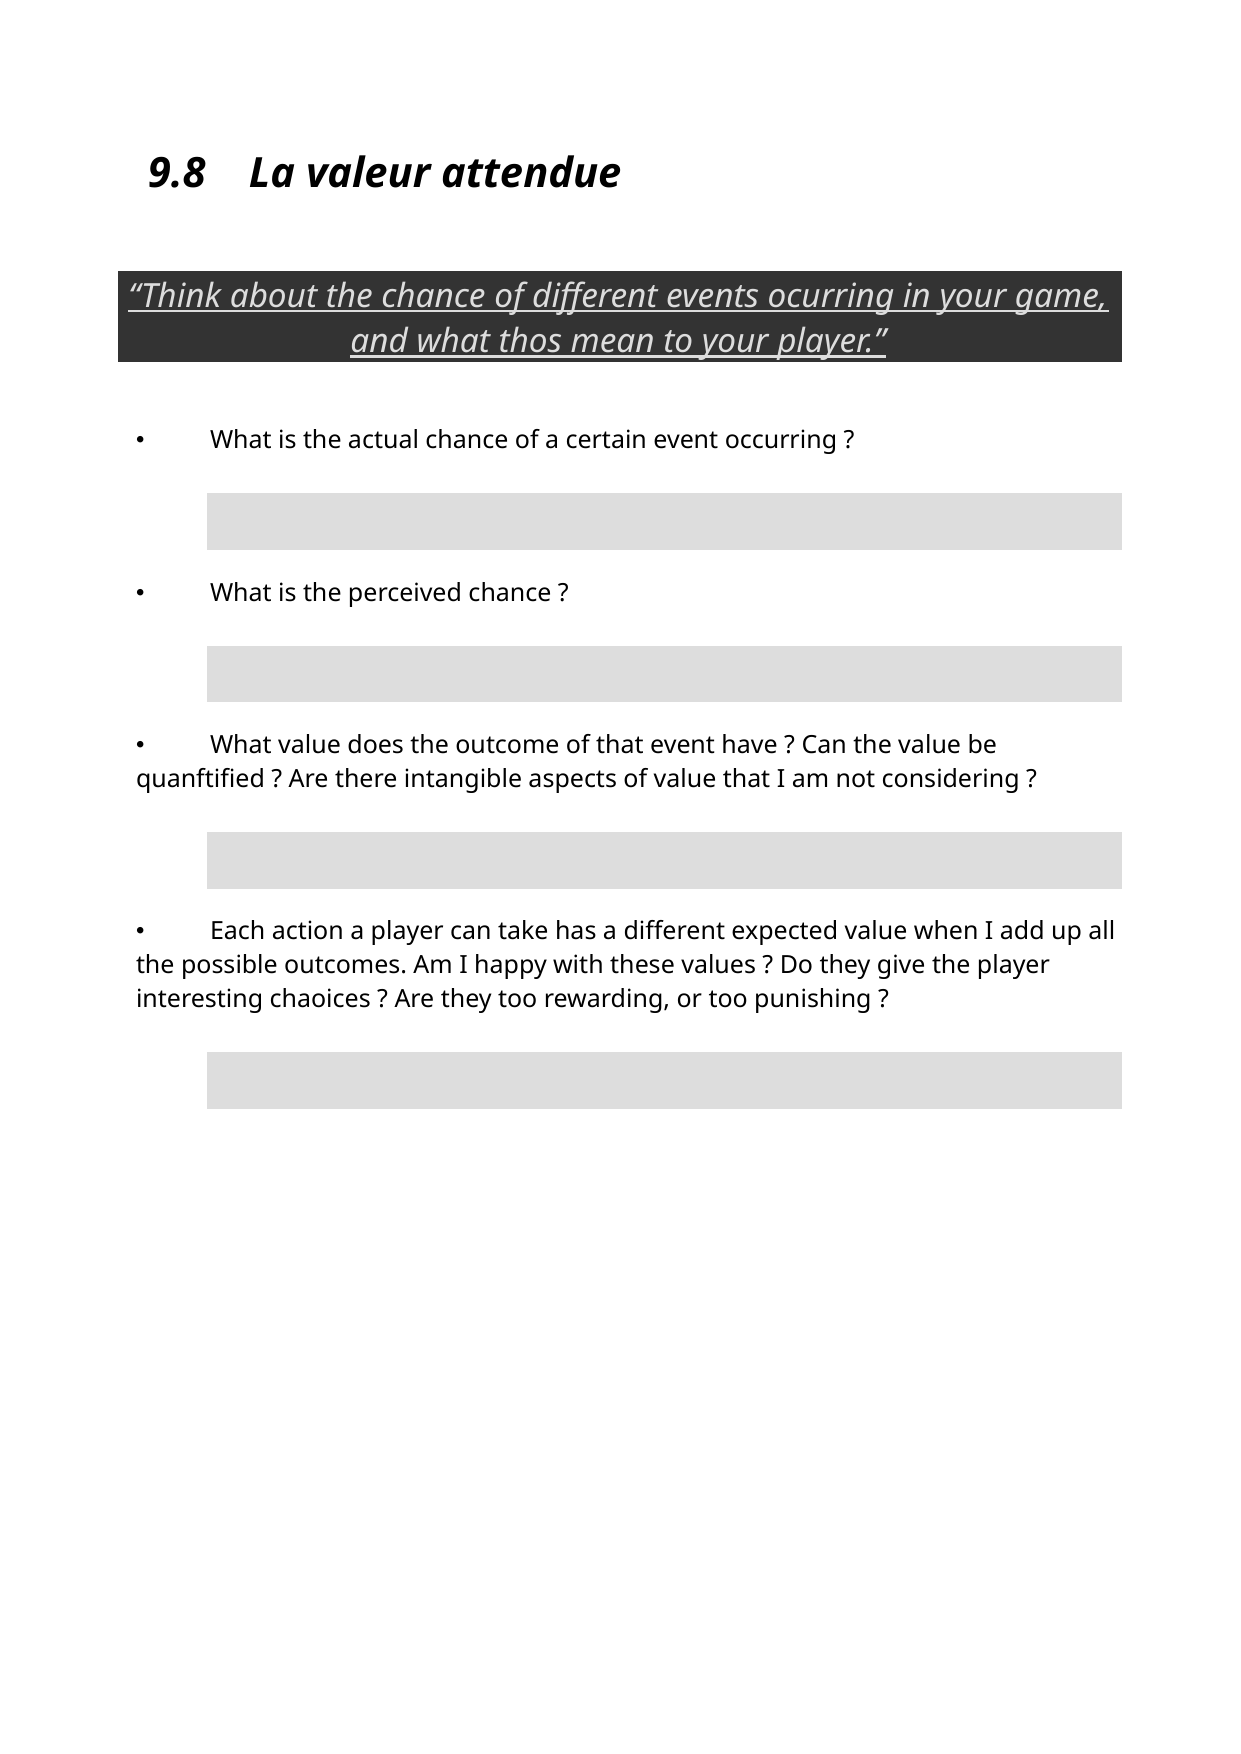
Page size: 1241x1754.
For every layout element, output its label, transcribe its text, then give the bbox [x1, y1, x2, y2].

text “Think about the chance of different events ocurring in your game, and what thos mean to your player.” [118, 271, 1122, 362]
list Each action a player can take has a different expected value when I add up all the possible outcomes. Am I happy with these values ? Do they give the player interesting chaoices ? Are they too rewarding, or too punishing ? [136, 913, 1122, 1015]
subtitle La valeur attendue [148, 143, 1122, 200]
list What is the perceived chance ? [136, 574, 1122, 608]
list What is the actual chance of a certain event occurring ? [136, 422, 1122, 456]
list What value does the outcome of that event have ? Can the value be quanftified ? Are there intangible aspects of value that I am not considering ? [136, 727, 1122, 795]
